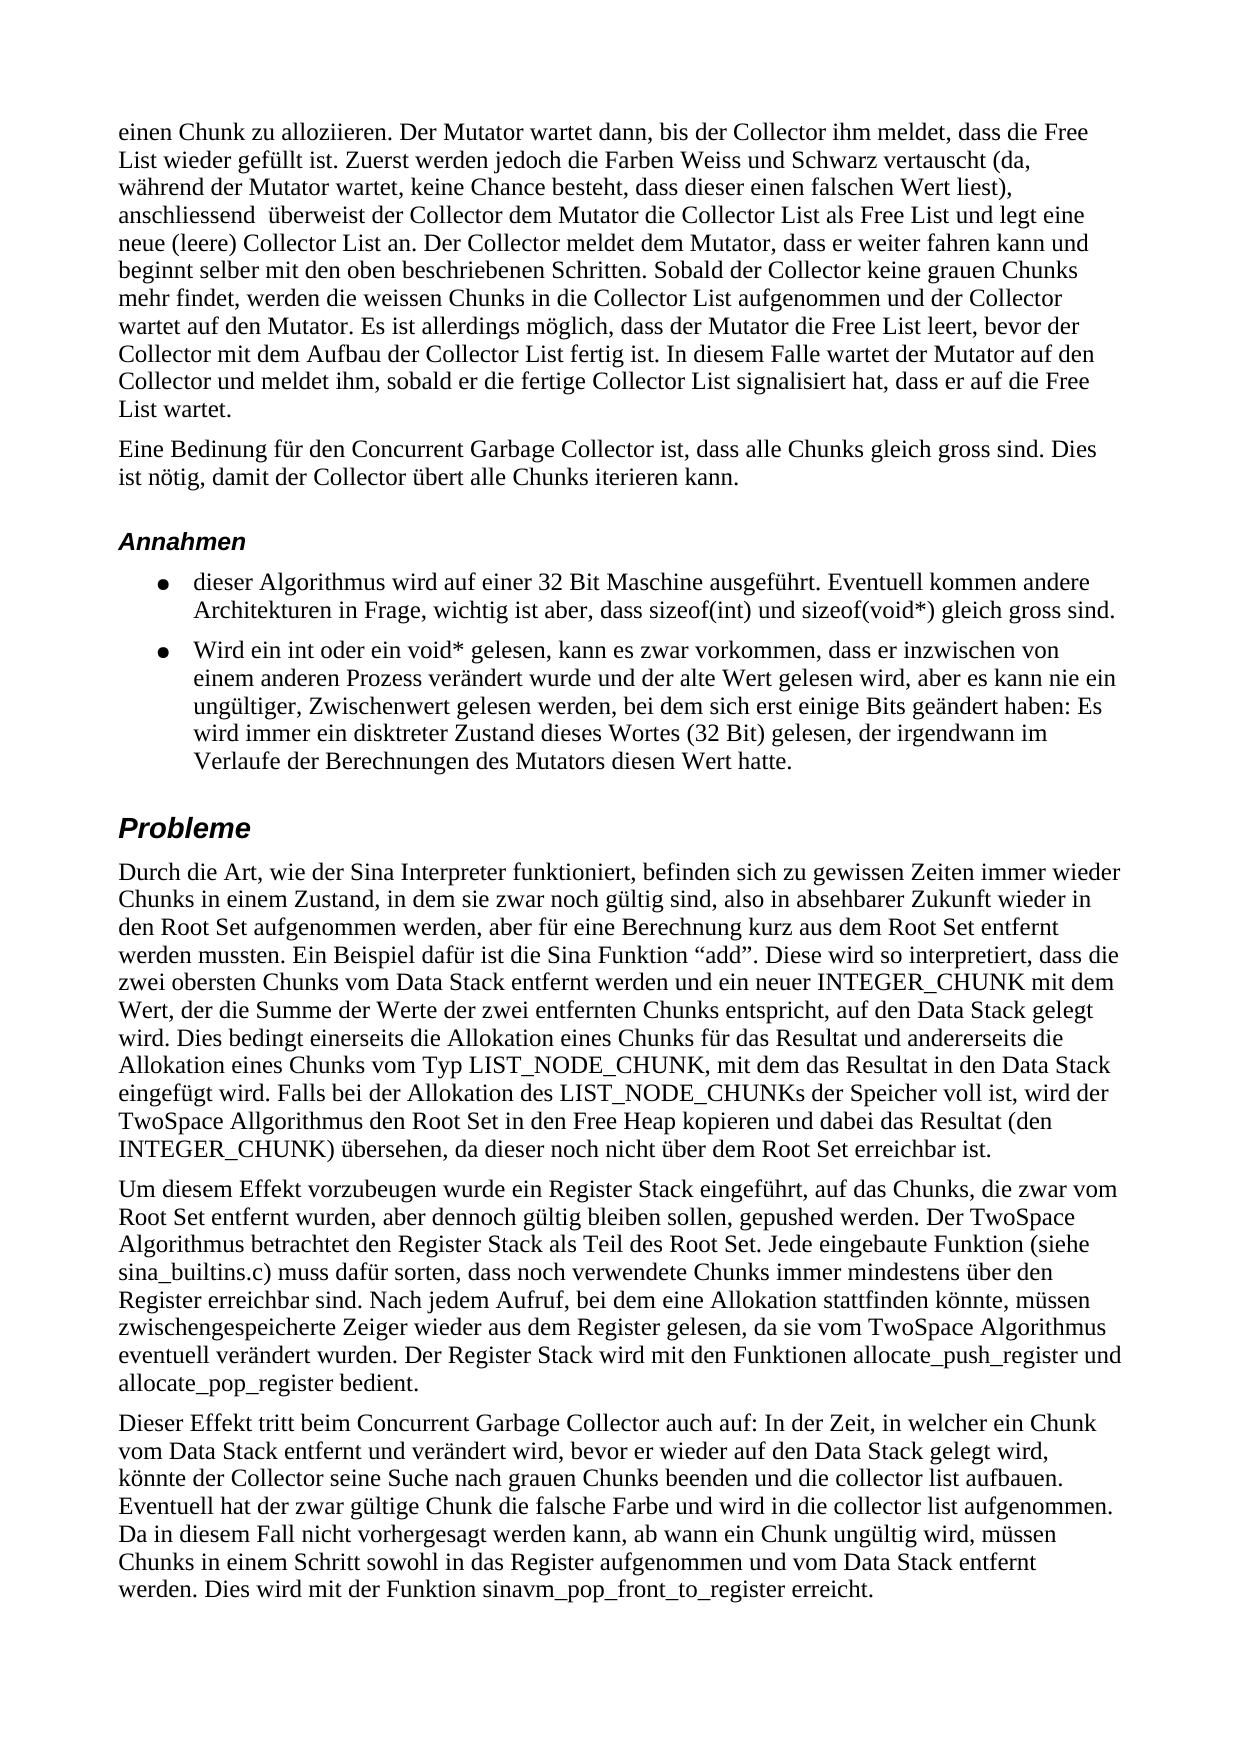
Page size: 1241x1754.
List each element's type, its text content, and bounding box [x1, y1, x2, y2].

list dieser Algorithmus wird auf einer 32 Bit Maschine ausgeführt. Eventuell kommen andere Architekturen in Frage, wichtig ist aber, dass sizeof(int) und sizeof(void*) gleich gross sind. [156, 568, 1122, 624]
text Um diesem Effekt vorzubeugen wurde ein Register Stack eingeführt, auf das Chunks, die zwar vom Root Set entfernt wurden, aber dennoch gültig bleiben sollen, gepushed werden. Der TwoSpace Algorithmus betrachtet den Register Stack als Teil des Root Set. Jede eingebaute Funktion (siehe sina_builtins.c) muss dafür sorten, dass noch verwendete Chunks immer mindestens über den Register erreichbar sind. Nach jedem Aufruf, bei dem eine Allokation stattfinden könnte, müssen zwischengespeicherte Zeiger wieder aus dem Register gelesen, da sie vom TwoSpace Algorithmus eventuell verändert wurden. Der Register Stack wird mit den Funktionen allocate_push_register und allocate_pop_register bedient. [118, 1175, 1122, 1397]
text Eine Bedinung für den Concurrent Garbage Collector ist, dass alle Chunks gleich gross sind. Dies ist nötig, damit der Collector übert alle Chunks iterieren kann. [118, 435, 1122, 491]
subtitle Probleme [118, 812, 1122, 845]
subtitle Annahmen [118, 528, 1122, 556]
text einen Chunk zu alloziieren. Der Mutator wartet dann, bis der Collector ihm meldet, dass die Free List wieder gefüllt ist. Zuerst werden jedoch die Farben Weiss und Schwarz vertauscht (da, während der Mutator wartet, keine Chance besteht, dass dieser einen falschen Wert liest), anschliessend überweist der Collector dem Mutator die Collector List als Free List und legt eine neue (leere) Collector List an. Der Collector meldet dem Mutator, dass er weiter fahren kann und beginnt selber mit den oben beschriebenen Schritten. Sobald der Collector keine grauen Chunks mehr findet, werden die weissen Chunks in die Collector List aufgenommen und der Collector wartet auf den Mutator. Es ist allerdings möglich, dass der Mutator die Free List leert, bevor der Collector mit dem Aufbau der Collector List fertig ist. In diesem Falle wartet der Mutator auf den Collector und meldet ihm, sobald er die fertige Collector List signalisiert hat, dass er auf die Free List wartet. [118, 118, 1122, 423]
list Wird ein int oder ein void* gelesen, kann es zwar vorkommen, dass er inzwischen von einem anderen Prozess verändert wurde und der alte Wert gelesen wird, aber es kann nie ein ungültiger, Zwischenwert gelesen werden, bei dem sich erst einige Bits geändert haben: Es wird immer ein disktreter Zustand dieses Wortes (32 Bit) gelesen, der irgendwann im Verlaufe der Berechnungen des Mutators diesen Wert hatte. [156, 636, 1122, 775]
text Dieser Effekt tritt beim Concurrent Garbage Collector auch auf: In der Zeit, in welcher ein Chunk vom Data Stack entfernt und verändert wird, bevor er wieder auf den Data Stack gelegt wird, könnte der Collector seine Suche nach grauen Chunks beenden und die collector list aufbauen. Eventuell hat der zwar gültige Chunk die falsche Farbe und wird in die collector list aufgenommen. Da in diesem Fall nicht vorhergesagt werden kann, ab wann ein Chunk ungültig wird, müssen Chunks in einem Schritt sowohl in das Register aufgenommen und vom Data Stack entfernt werden. Dies wird mit der Funktion sinavm_pop_front_to_register erreicht. [118, 1409, 1122, 1603]
text Durch die Art, wie der Sina Interpreter funktioniert, befinden sich zu gewissen Zeiten immer wieder Chunks in einem Zustand, in dem sie zwar noch gültig sind, also in absehbarer Zukunft wieder in den Root Set aufgenommen werden, aber für eine Berechnung kurz aus dem Root Set entfernt werden mussten. Ein Beispiel dafür ist die Sina Funktion “add”. Diese wird so interpretiert, dass die zwei obersten Chunks vom Data Stack entfernt werden und ein neuer INTEGER_CHUNK mit dem Wert, der die Summe der Werte der zwei entfernten Chunks entspricht, auf den Data Stack gelegt wird. Dies bedingt einerseits die Allokation eines Chunks für das Resultat und andererseits die Allokation eines Chunks vom Typ LIST_NODE_CHUNK, mit dem das Resultat in den Data Stack eingefügt wird. Falls bei der Allokation des LIST_NODE_CHUNKs der Speicher voll ist, wird der TwoSpace Allgorithmus den Root Set in den Free Heap kopieren und dabei das Resultat (den INTEGER_CHUNK) übersehen, da dieser noch nicht über dem Root Set erreichbar ist. [118, 858, 1122, 1162]
